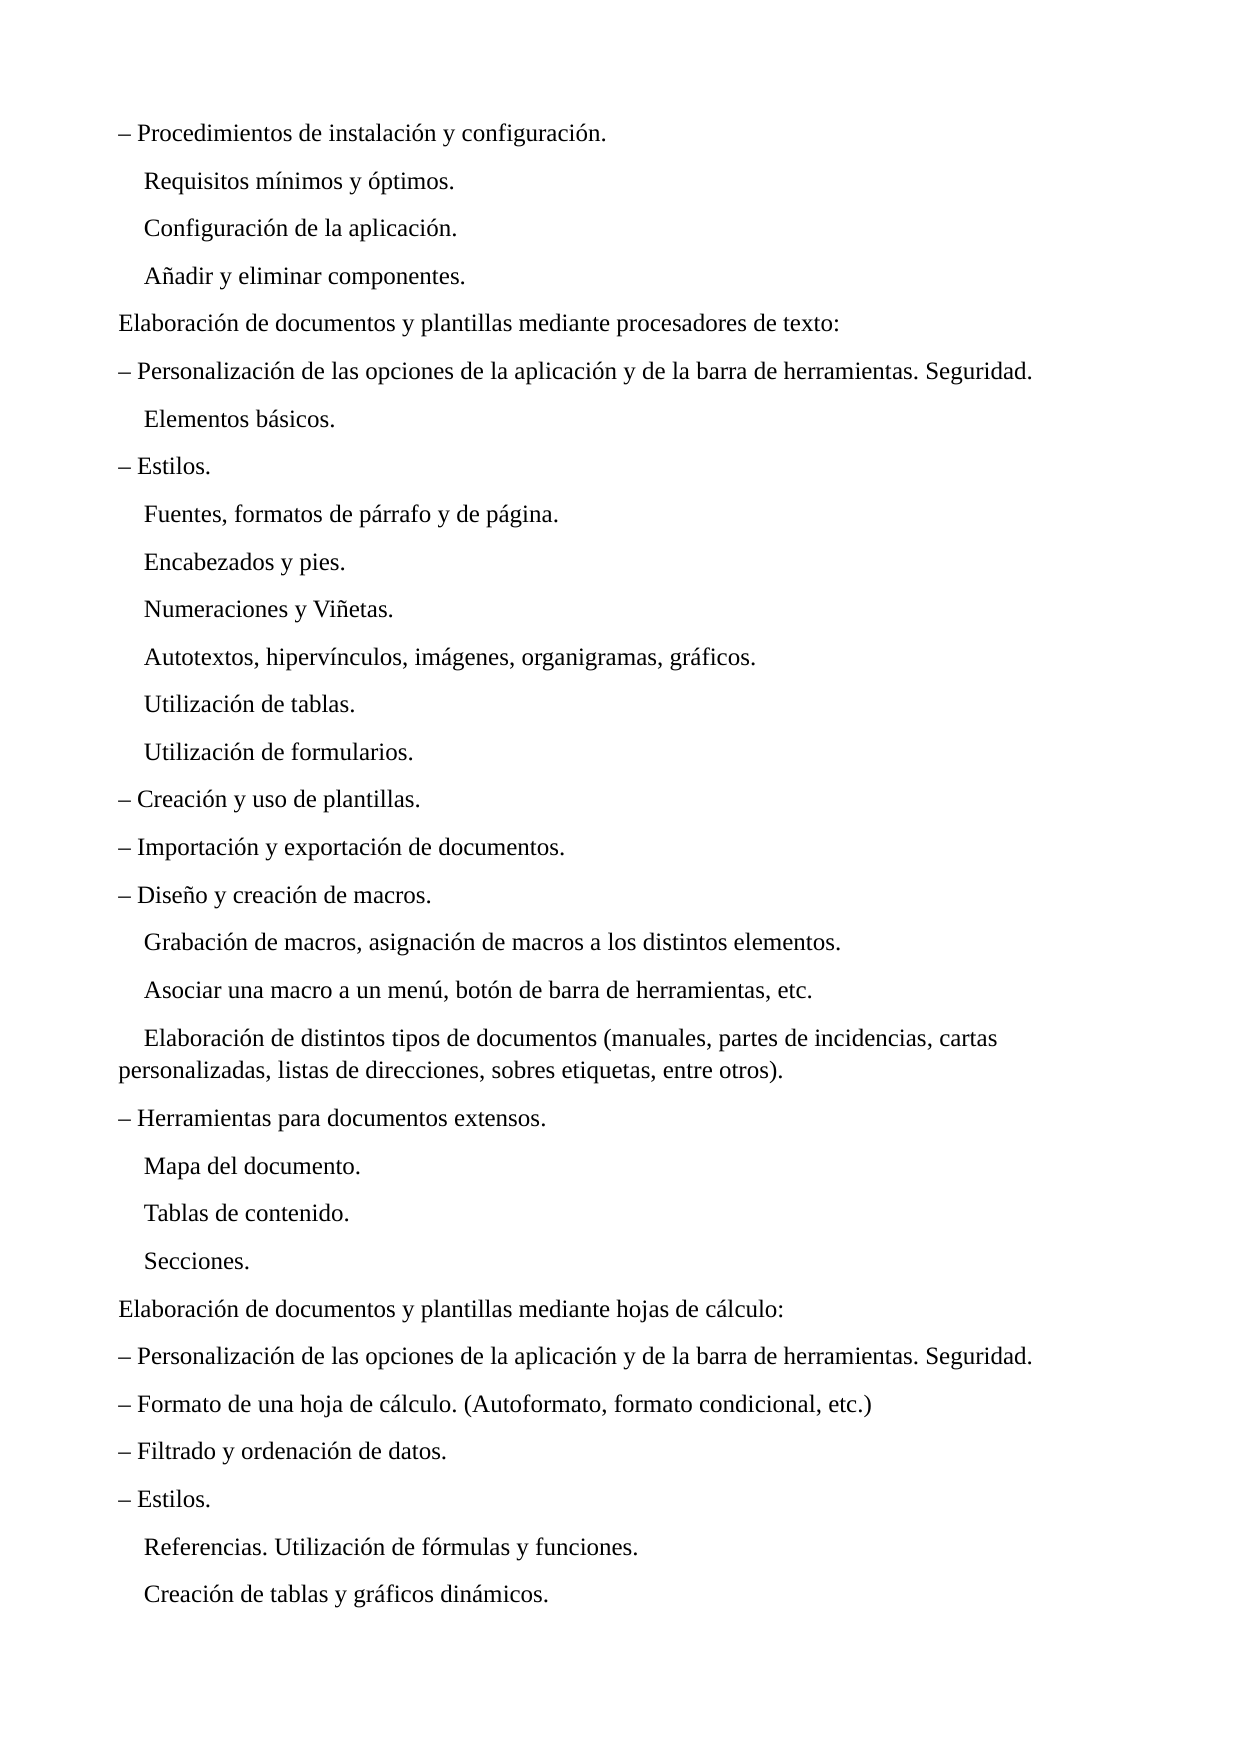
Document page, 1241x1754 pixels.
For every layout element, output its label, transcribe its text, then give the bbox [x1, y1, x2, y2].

text – Formato de una hoja de cálculo. (Autoformato, formato condicional, etc.) [118, 1389, 1122, 1418]
text  Asociar una macro a un menú, botón de barra de herramientas, etc. [118, 975, 1122, 1004]
text  Tablas de contenido. [118, 1198, 1122, 1227]
text  Encabezados y pies. [118, 547, 1122, 575]
text – Estilos. [118, 451, 1122, 480]
text  Mapa del documento. [118, 1151, 1122, 1179]
text  Requisitos mínimos y óptimos. [118, 166, 1122, 194]
text – Herramientas para documentos extensos. [118, 1103, 1122, 1132]
text  Referencias. Utilización de fórmulas y funciones. [118, 1532, 1122, 1560]
text – Personalización de las opciones de la aplicación y de la barra de herramientas. Seguridad. [118, 356, 1122, 385]
text  Numeraciones y Viñetas. [118, 594, 1122, 623]
text – Creación y uso de plantillas. [118, 784, 1122, 813]
text  Fuentes, formatos de párrafo y de página. [118, 499, 1122, 528]
text Elaboración de documentos y plantillas mediante hojas de cálculo: [118, 1294, 1122, 1322]
text – Importación y exportación de documentos. [118, 832, 1122, 861]
text  Secciones. [118, 1246, 1122, 1275]
text Elaboración de documentos y plantillas mediante procesadores de texto: [118, 308, 1122, 337]
text – Estilos. [118, 1484, 1122, 1513]
text – Personalización de las opciones de la aplicación y de la barra de herramientas. Seguridad. [118, 1341, 1122, 1370]
text – Filtrado y ordenación de datos. [118, 1436, 1122, 1465]
text  Utilización de tablas. [118, 689, 1122, 718]
text – Procedimientos de instalación y configuración. [118, 118, 1122, 147]
text  Configuración de la aplicación. [118, 213, 1122, 242]
text  Grabación de macros, asignación de macros a los distintos elementos. [118, 927, 1122, 956]
text  Elaboración de distintos tipos de documentos (manuales, partes de incidencias, cartas personalizadas, listas de direcciones, sobres etiquetas, entre otros). [118, 1023, 1122, 1084]
text  Elementos básicos. [118, 404, 1122, 432]
text  Añadir y eliminar componentes. [118, 261, 1122, 290]
text – Diseño y creación de macros. [118, 880, 1122, 908]
text  Creación de tablas y gráficos dinámicos. [118, 1579, 1122, 1608]
text  Autotextos, hipervínculos, imágenes, organigramas, gráficos. [118, 642, 1122, 671]
text  Utilización de formularios. [118, 737, 1122, 766]
